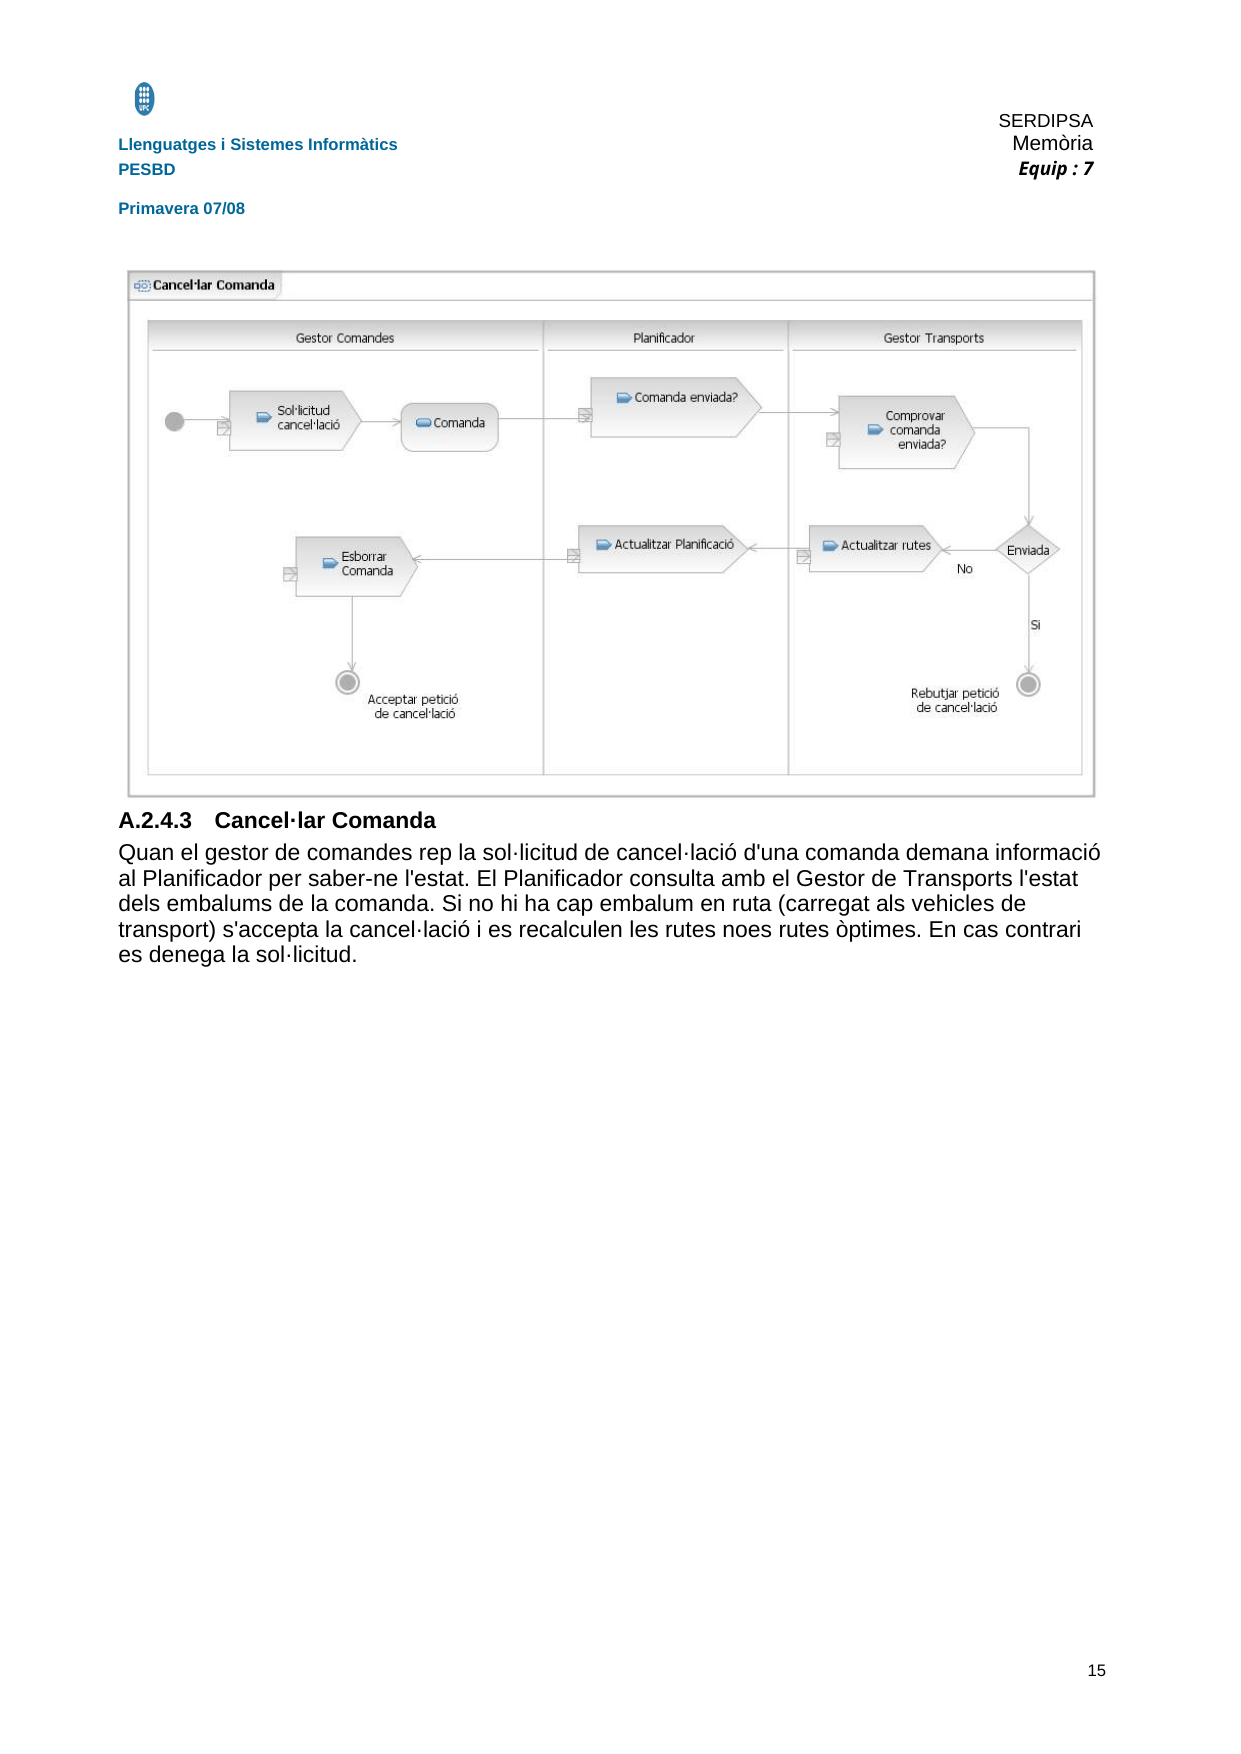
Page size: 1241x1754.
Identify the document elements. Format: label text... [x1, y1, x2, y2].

subtitle Cancel·lar Comanda [118, 808, 1106, 833]
text Quan el gestor de comandes rep la sol·licitud de cancel·lació d'una comanda demana informació al Planificador per saber-ne l'estat. El Planificador consulta amb el Gestor de Transports l'estat dels embalums de la comanda. Si no hi ha cap embalum en ruta (carregat als vehicles de transport) s'accepta la cancel·lació i es recalculen les rutes noes rutes òptimes. En cas contrari es denega la sol·licitud. [118, 840, 1106, 968]
subtitle [118, 236, 1106, 261]
picture [118, 261, 1107, 808]
